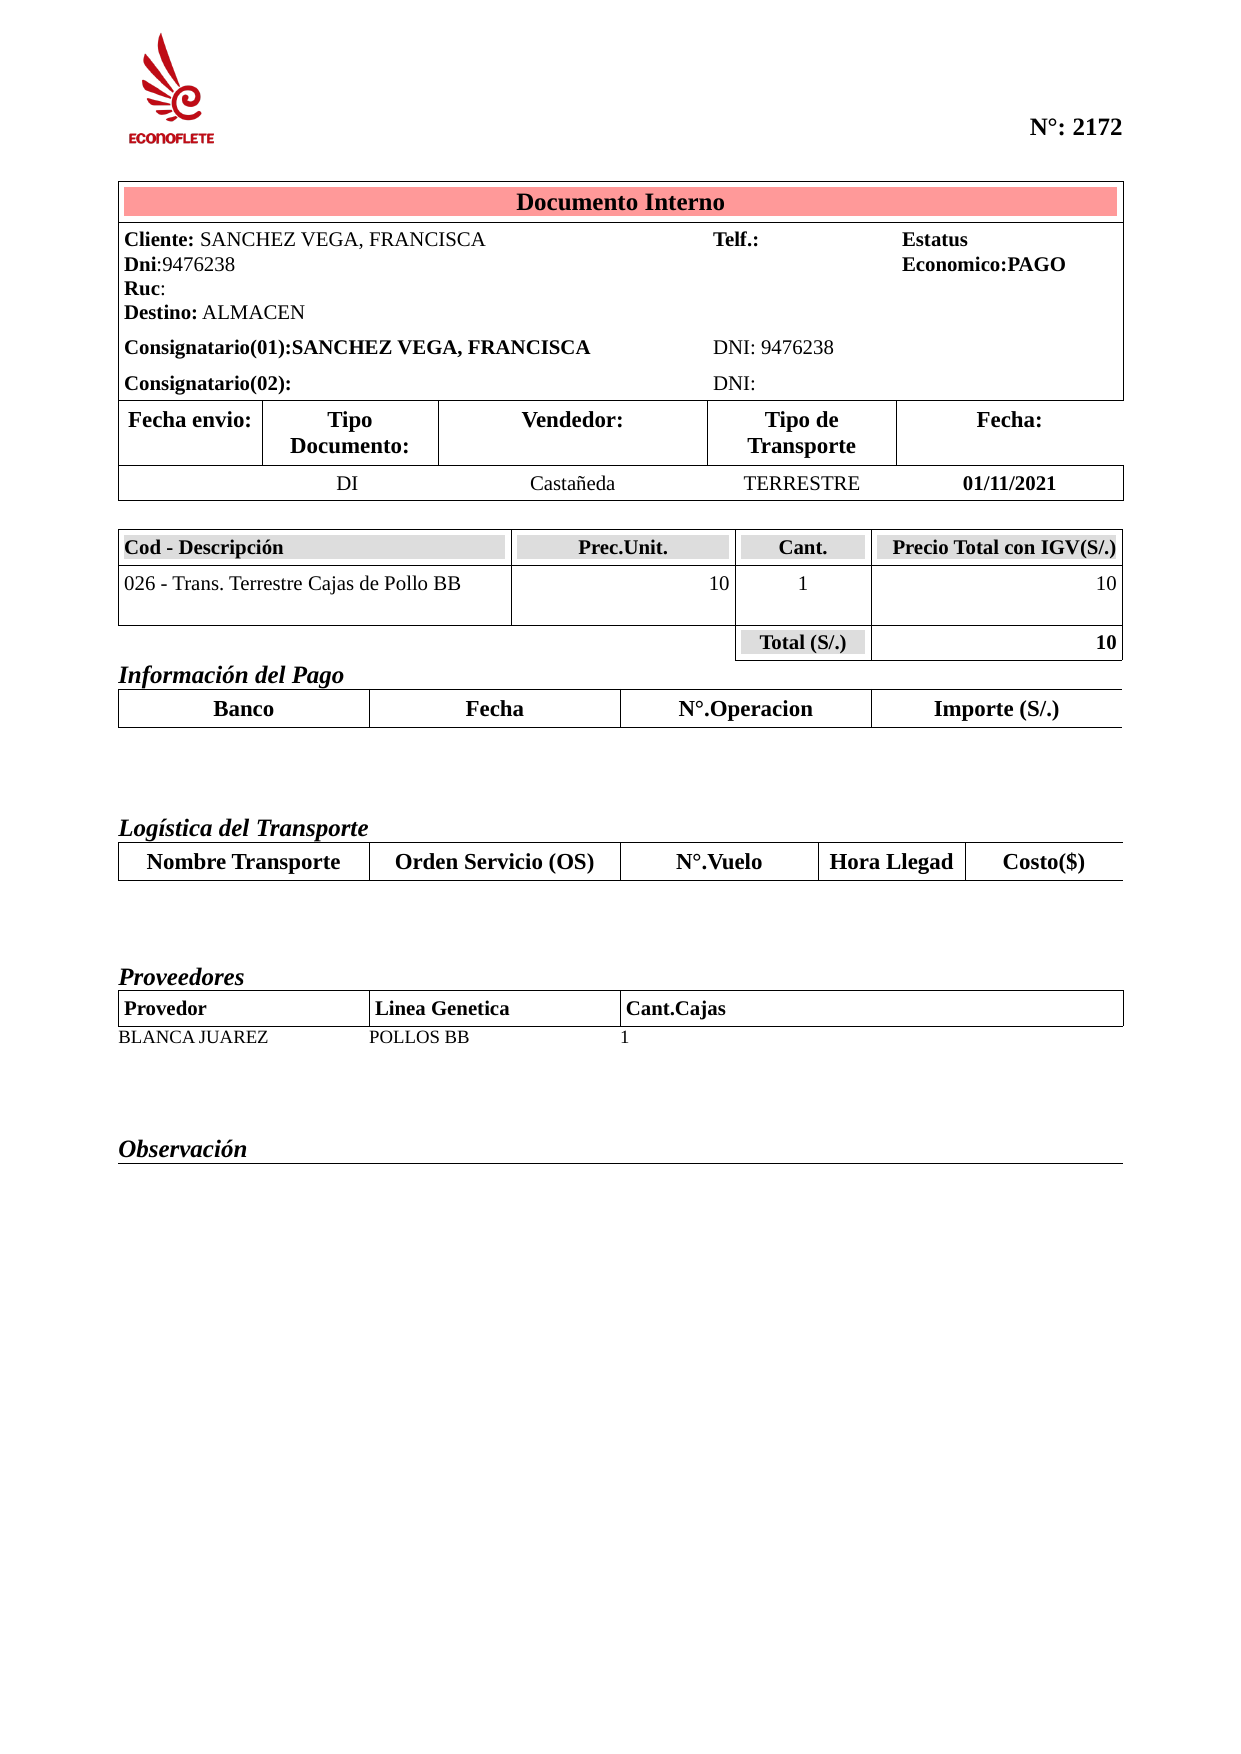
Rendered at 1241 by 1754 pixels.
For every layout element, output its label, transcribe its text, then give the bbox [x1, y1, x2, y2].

table_cell BLANCA JUAREZ [118, 1027, 369, 1048]
table_cell [818, 881, 965, 904]
table_cell Tipo Documento: [263, 401, 438, 465]
table_cell [118, 785, 369, 813]
table_cell [620, 785, 871, 813]
text Observación [118, 1134, 1122, 1163]
table_cell [118, 626, 511, 660]
table_cell 10 [872, 626, 1122, 660]
table_cell [818, 933, 965, 962]
table_header Costo($) [966, 843, 1123, 880]
picture [118, 32, 225, 144]
table_cell [118, 904, 369, 933]
table_cell Fecha: [897, 401, 1123, 465]
table_cell [871, 756, 1122, 784]
table_cell [369, 933, 620, 962]
table_cell Consignatario(01):SANCHEZ VEGA, FRANCISCA [119, 329, 707, 365]
table_cell [118, 756, 369, 784]
table_cell 026 - Trans. Terrestre Cajas de Pollo BB [119, 566, 511, 624]
table_cell Estatus Economico:PAGO [896, 223, 1123, 329]
table_cell [369, 785, 620, 813]
table_cell [871, 728, 1122, 756]
table_cell [369, 1048, 620, 1069]
table_cell 1 [736, 566, 871, 624]
table_cell POLLOS BB [369, 1027, 620, 1048]
table_cell Vendedor: [439, 401, 707, 465]
table_cell [118, 1091, 369, 1112]
table_cell Telf.: [707, 223, 896, 329]
table_cell 10 [512, 566, 735, 624]
table_header N°.Operacion [621, 690, 871, 727]
table_header Banco [119, 690, 369, 727]
table_cell [620, 881, 818, 904]
table_cell [369, 1112, 620, 1134]
table_cell Castañeda [438, 466, 707, 500]
table_cell [965, 881, 1123, 904]
table_cell [620, 728, 871, 756]
table_header Prec.Unit. [512, 530, 735, 565]
table_cell [118, 1112, 369, 1134]
table_cell [118, 1069, 369, 1091]
text Proveedores [118, 962, 1122, 990]
table_cell [620, 904, 818, 933]
table_cell [369, 904, 620, 933]
table_header Orden Servicio (OS) [370, 843, 620, 880]
table_cell 01/11/2021 [896, 466, 1123, 500]
table_cell [511, 626, 735, 660]
table_cell DNI: [707, 365, 1123, 400]
table_cell [620, 1069, 1123, 1091]
table_header Provedor [119, 991, 369, 1026]
table_cell 1 [620, 1027, 1123, 1048]
table_header [118, 1164, 1123, 1187]
table_cell DI [262, 466, 438, 500]
table_cell DNI: 9476238 [707, 329, 1123, 365]
table_cell [620, 1048, 1123, 1069]
table_header Precio Total con IGV(S/.) [872, 530, 1122, 565]
table_cell [369, 728, 620, 756]
table_header Fecha [370, 690, 620, 727]
table_cell [369, 881, 620, 904]
table_header Linea Genetica [370, 991, 620, 1026]
table_header Cant. [736, 530, 871, 565]
table_cell [118, 1048, 369, 1069]
table_cell [118, 933, 369, 962]
table_cell Tipo de Transporte [708, 401, 896, 465]
table_cell [119, 466, 262, 500]
table_header Cant.Cajas [621, 991, 1123, 1026]
table_cell Total (S/.) [736, 626, 871, 660]
table_cell [620, 756, 871, 784]
table_header Documento Interno [119, 182, 1123, 222]
table_header Cod - Descripción [119, 530, 511, 565]
table_cell [369, 756, 620, 784]
table_cell [965, 904, 1123, 933]
text Logística del Transporte [118, 813, 1122, 842]
table_header Importe (S/.) [872, 690, 1122, 727]
table_cell [118, 881, 369, 904]
table_cell [620, 1091, 1123, 1112]
table_header N°.Vuelo [621, 843, 818, 880]
table_cell [620, 1112, 1123, 1134]
table_cell TERRESTRE [707, 466, 896, 500]
table_cell Fecha envio: [119, 401, 262, 465]
table_cell 10 [872, 566, 1122, 624]
table_cell Consignatario(02): [119, 365, 707, 400]
text Información del Pago [118, 660, 1122, 689]
table_cell Cliente: SANCHEZ VEGA, FRANCISCA Dni:9476238 Ruc: Destino: ALMACEN [119, 223, 707, 329]
table_cell [369, 1069, 620, 1091]
table_cell [818, 904, 965, 933]
table_header Nombre Transporte [119, 843, 369, 880]
table_cell [369, 1091, 620, 1112]
table_cell [871, 785, 1122, 813]
table_cell [620, 933, 818, 962]
table_cell [965, 933, 1123, 962]
table_cell [118, 728, 369, 756]
table_header Hora Llegad [819, 843, 965, 880]
